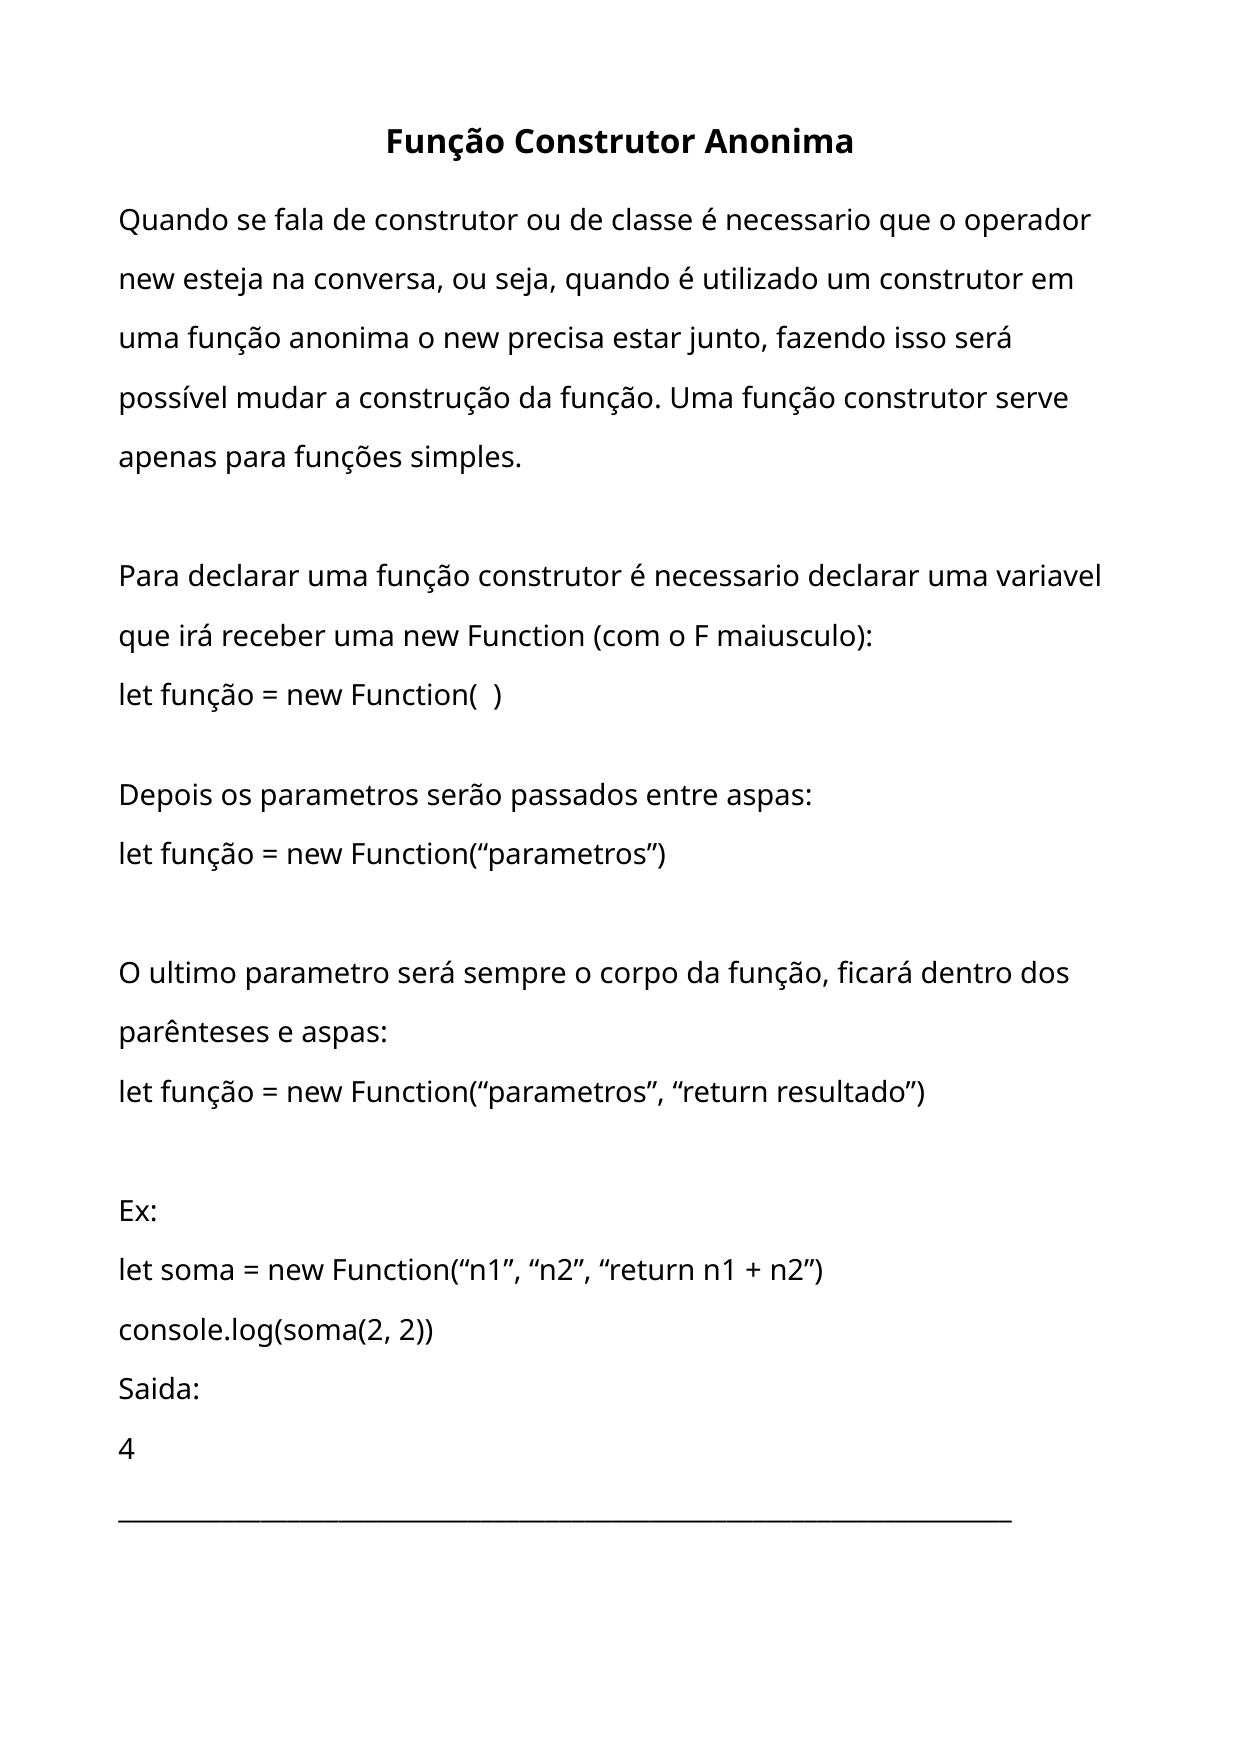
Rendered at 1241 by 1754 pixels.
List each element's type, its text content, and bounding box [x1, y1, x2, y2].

text Quando se fala de construtor ou de classe é necessario que o operador new esteja na conversa, ou seja, quando é utilizado um construtor em uma função anonima o new precisa estar junto, fazendo isso será possível mudar a construção da função. Uma função construtor serve apenas para funções simples. [118, 199, 1122, 476]
text Ex: [118, 1190, 1122, 1230]
text O ultimo parametro será sempre o corpo da função, ficará dentro dos parênteses e aspas: let função = new Function(“parametros”, “return resultado”) [118, 952, 1122, 1111]
text Depois os parametros serão passados entre aspas: [118, 774, 1122, 813]
text 4 [118, 1428, 1122, 1468]
text let função = new Function(“parametros”) [118, 833, 1122, 873]
text let função = new Function( ) [118, 674, 1122, 714]
text Para declarar uma função construtor é necessario declarar uma variavel que irá receber uma new Function (com o F maiusculo): [118, 556, 1122, 655]
text let soma = new Function(“n1”, “n2”, “return n1 + n2”) [118, 1249, 1122, 1289]
subtitle Função Construtor Anonima [118, 118, 1122, 163]
text _____________________________________________________________________ [118, 1487, 1122, 1527]
text console.log(soma(2, 2)) [118, 1309, 1122, 1349]
text Saida: [118, 1368, 1122, 1408]
